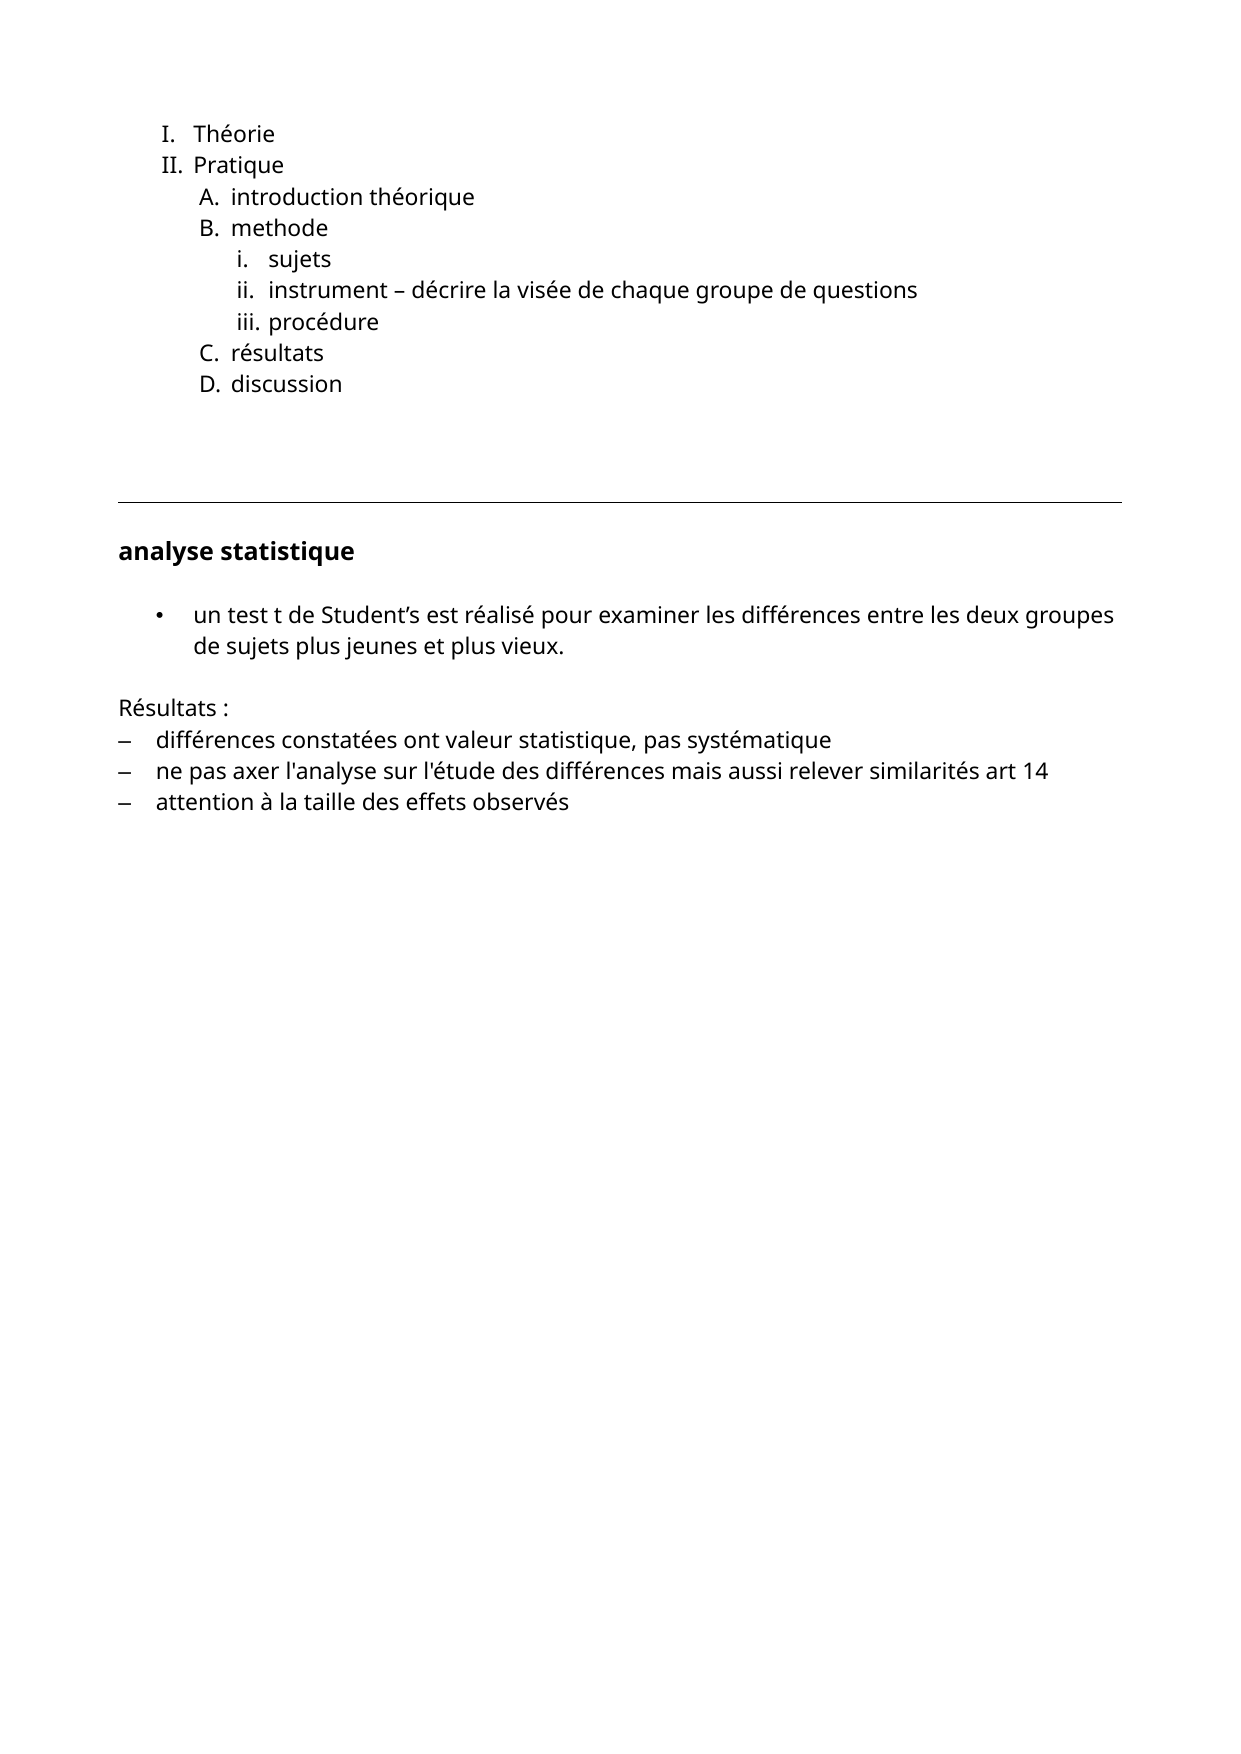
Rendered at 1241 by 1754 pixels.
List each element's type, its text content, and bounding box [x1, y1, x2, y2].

list ne pas axer l'analyse sur l'étude des différences mais aussi relever similarités art 14 [118, 755, 1122, 786]
list Théorie [156, 118, 1122, 149]
list procédure [231, 306, 1122, 337]
list introduction théorique [193, 181, 1122, 212]
list methode [193, 212, 1122, 243]
list discussion [193, 368, 1122, 399]
list instrument – décrire la visée de chaque groupe de questions [231, 274, 1122, 306]
text Résultats : [118, 692, 1122, 723]
list différences constatées ont valeur statistique, pas systématique [118, 723, 1122, 755]
list attention à la taille des effets observés [118, 786, 1122, 817]
list sujets [231, 243, 1122, 274]
list un test t de Student’s est réalisé pour examiner les différences entre les deux groupes de sujets plus jeunes et plus vieux. [156, 598, 1122, 661]
list résultats [193, 337, 1122, 368]
text analyse statistique [118, 533, 1122, 567]
list Pratique [156, 149, 1122, 181]
